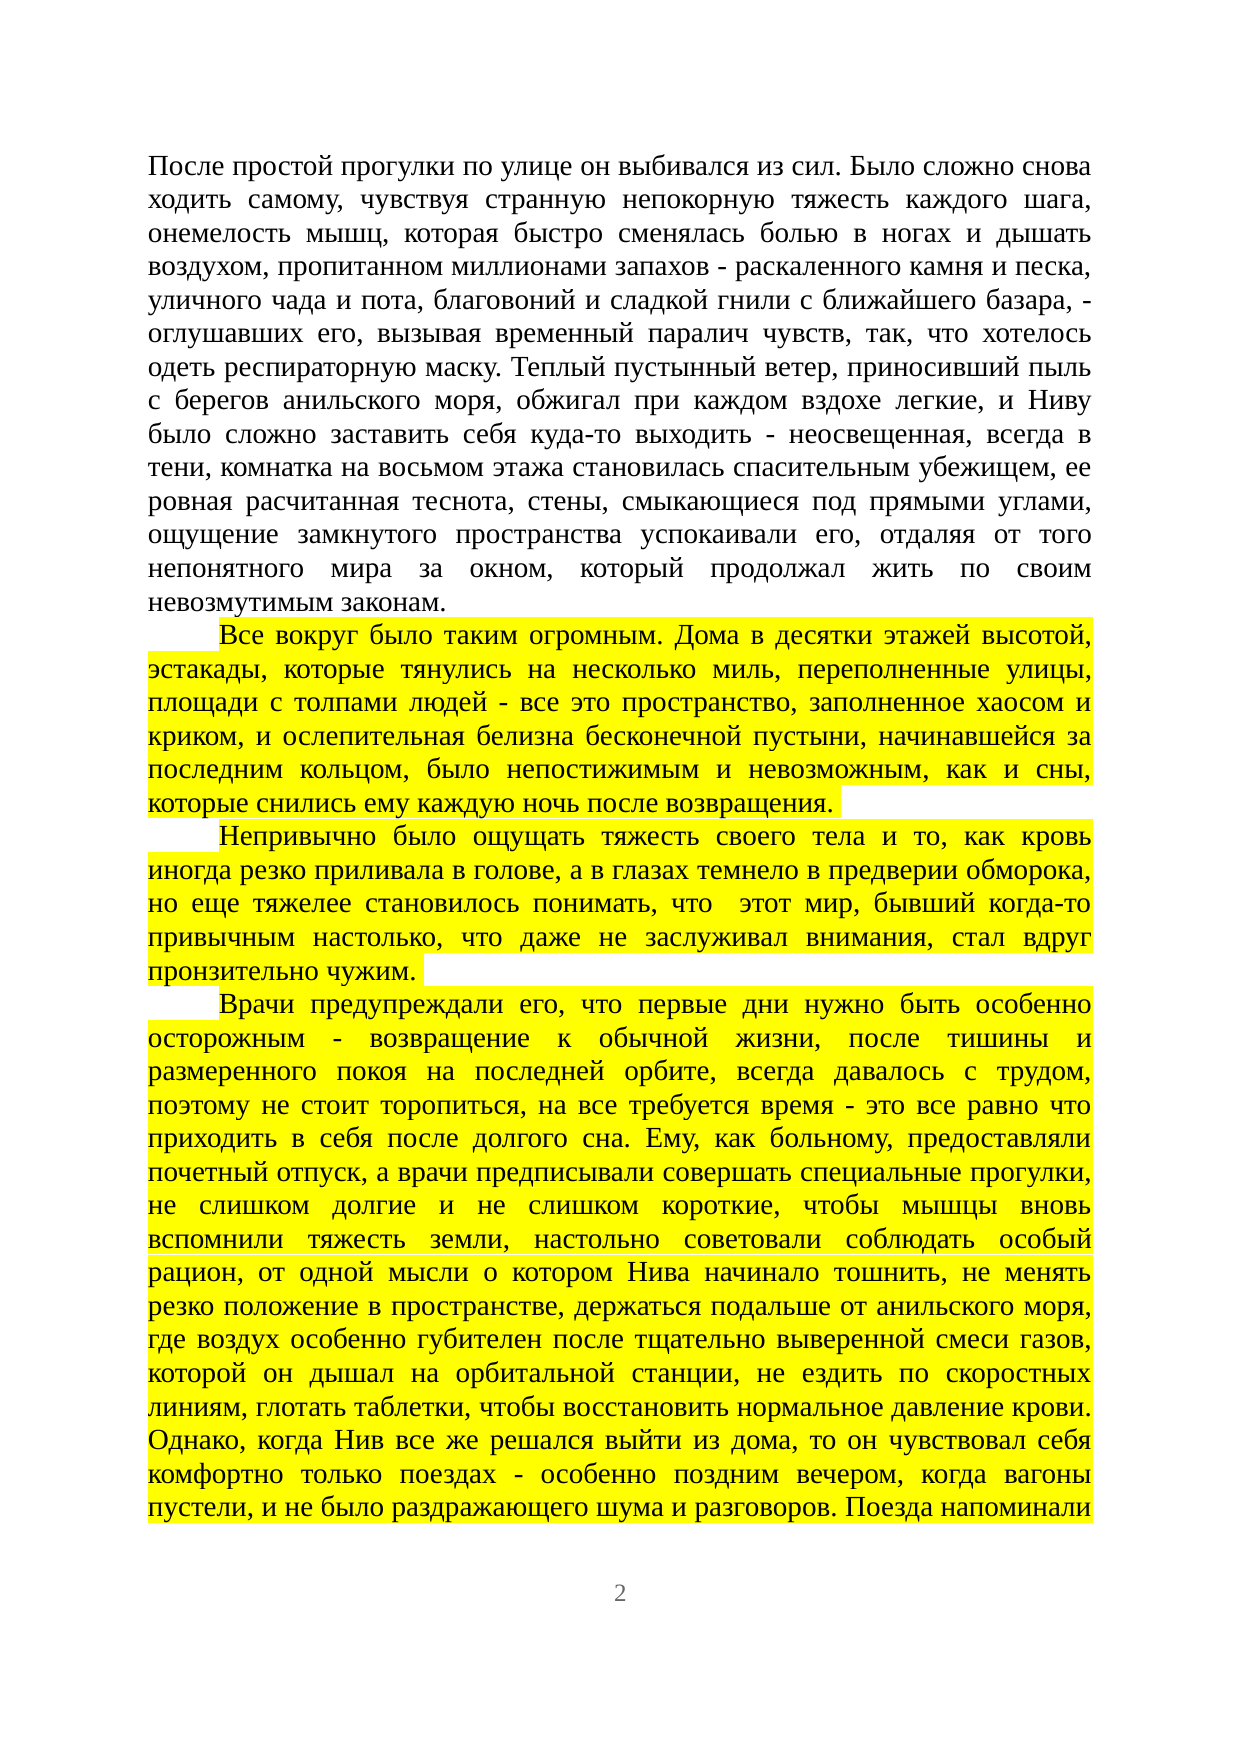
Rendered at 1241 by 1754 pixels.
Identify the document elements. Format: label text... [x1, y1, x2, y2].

text Врачи предупреждали его, что первые дни нужно быть особенно осторожным - возвращение к обычной жизни, после тишины и размеренного покоя на последней орбите, всегда давалось с трудом, поэтому не стоит торопиться, на все требуется время - это все равно что приходить в себя после долгого сна. Ему, как больному, предоставляли почетный отпуск, а врачи предписывали совершать специальные прогулки, не слишком долгие и не слишком короткие, чтобы мышцы вновь вспомнили тяжесть земли, настольно советовали соблюдать особый рацион, от одной мысли о котором Нива начинало тошнить, не менять резко положение в пространстве, держаться подальше от анильского моря, где воздух особенно губителен после тщательно выверенной смеси газов, которой он дышал на орбитальной станции, не ездить по скоростных линиям, глотать таблетки, чтобы восстановить нормальное давление крови. Однако, когда Нив все же решался выйти из дома, то он чувствовал себя комфортно только поездах - особенно поздним вечером, когда вагоны пустели, и не было раздражающего шума и разговоров. Поезда напоминали [148, 986, 1093, 1523]
text Непривычно было ощущать тяжесть своего тела и то, как кровь иногда резко приливала в голове, а в глазах темнело в предверии обморока, но еще тяжелее становилось понимать, что этот мир, бывший когда-то привычным настолько, что даже не заслуживал внимания, стал вдруг пронзительно чужим. [148, 818, 1093, 986]
text Все вокруг было таким огромным. Дома в десятки этажей высотой, эстакады, которые тянулись на несколько миль, переполненные улицы, площади с толпами людей - все это пространство, заполненное хаосом и криком, и ослепительная белизна бесконечной пустыни, начинавшейся за последним кольцом, было непостижимым и невозможным, как и сны, которые снились ему каждую ночь после возвращения. [148, 617, 1093, 818]
text После простой прогулки по улице он выбивался из сил. Было сложно снова ходить самому, чувствуя странную непокорную тяжесть каждого шага, онемелость мышц, которая быстро сменялась болью в ногах и дышать воздухом, пропитанном миллионами запахов - раскаленного камня и песка, уличного чада и пота, благовоний и сладкой гнили с ближайшего базара, - оглушавших его, вызывая временный паралич чувств, так, что хотелось одеть респираторную маску. Теплый пустынный ветер, приносивший пыль с берегов анильского моря, обжигал при каждом вздохе легкие, и Ниву было сложно заставить себя куда-то выходить - неосвещенная, всегда в тени, комнатка на восьмом этажа становилась спасительным убежищем, ее ровная расчитанная теснота, стены, смыкающиеся под прямыми углами, ощущение замкнутого пространства успокаивали его, отдаляя от того непонятного мира за окном, который продолжал жить по своим невозмутимым законам. [148, 148, 1093, 617]
